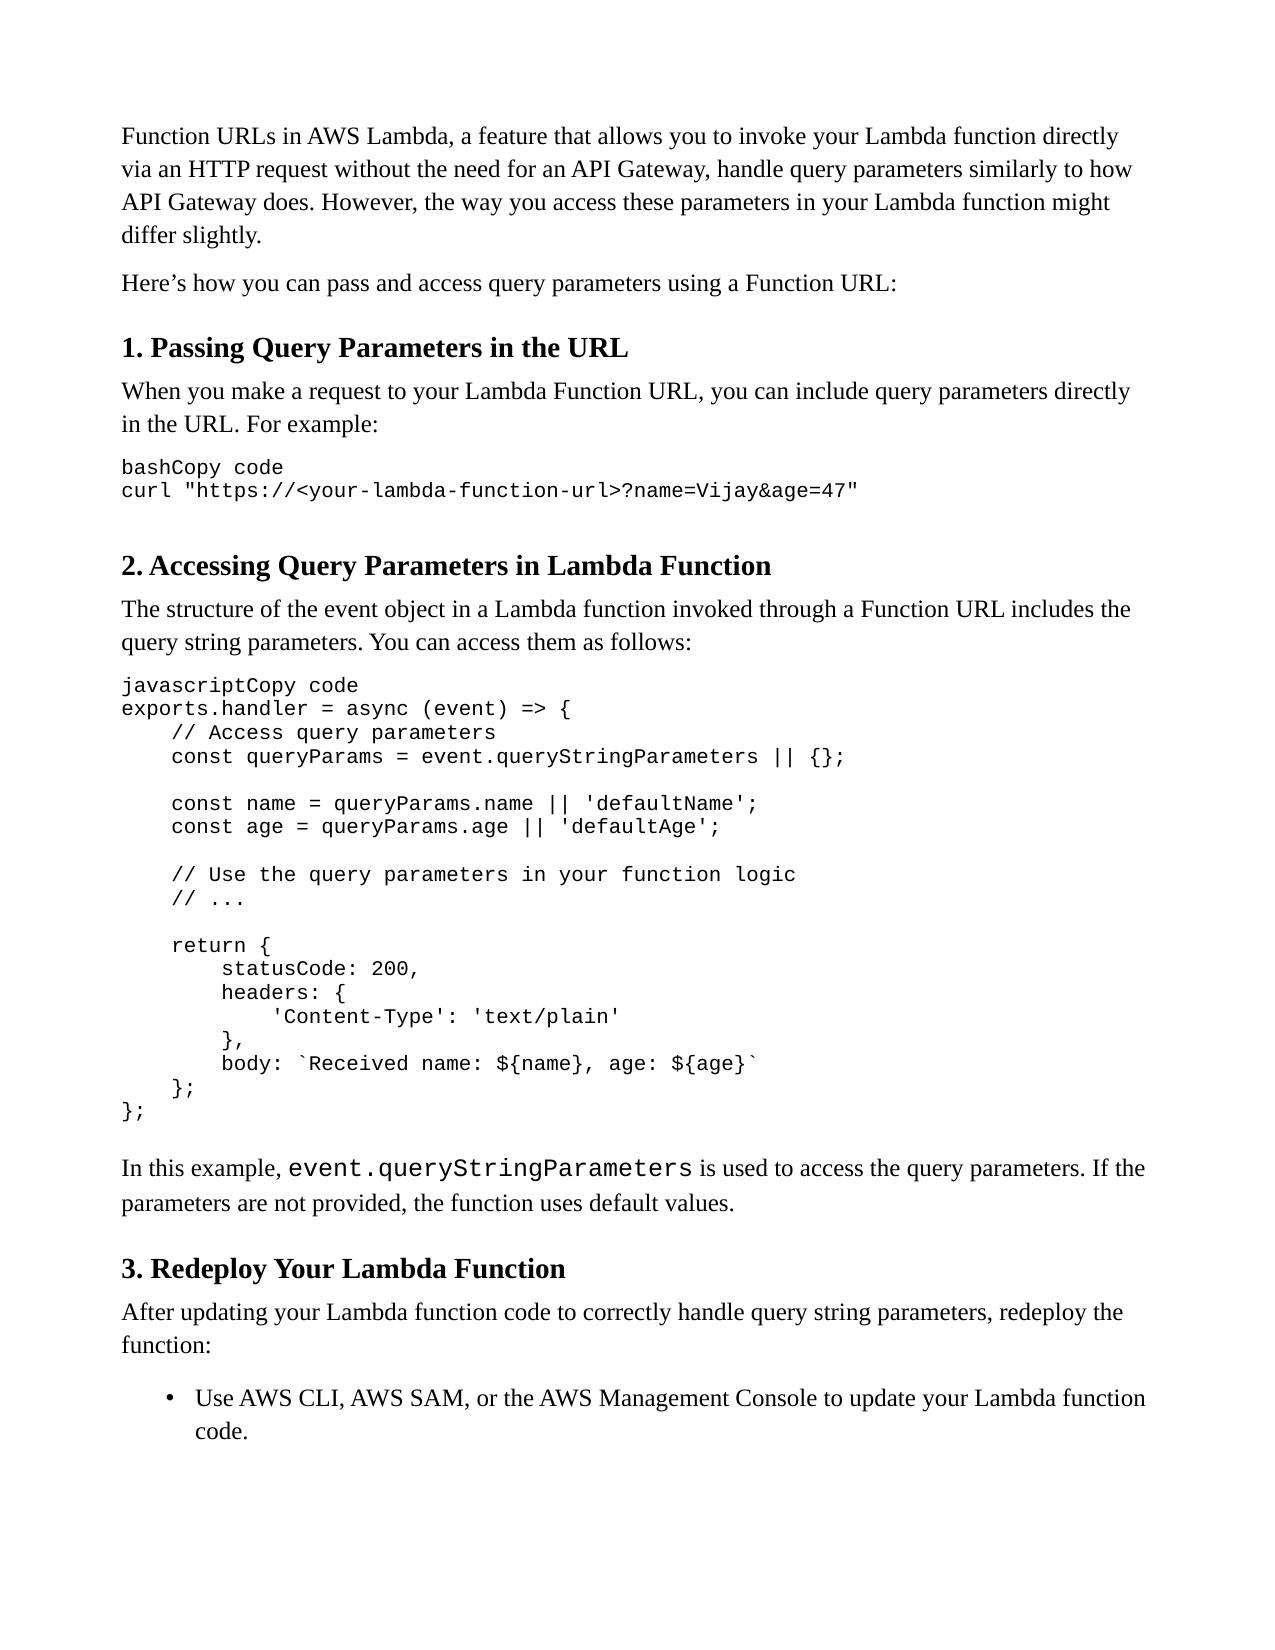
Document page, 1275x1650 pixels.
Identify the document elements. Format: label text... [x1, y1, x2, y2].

text }, [118, 1029, 1157, 1053]
list Use AWS CLI, AWS SAM, or the AWS Management Console to update your Lambda function code. [162, 1380, 1157, 1448]
text return { [118, 935, 1157, 958]
text exports.handler = async (event) => { [118, 698, 1157, 722]
text javascriptCopy code [118, 672, 1157, 698]
text bashCopy code [118, 454, 1157, 480]
text When you make a request to your Lambda Function URL, you can include query parameters directly in the URL. For example: [118, 373, 1157, 438]
text Here’s how you can pass and access query parameters using a Function URL: [118, 265, 1157, 297]
text After updating your Lambda function code to correctly handle query string parameters, redeploy the function: [118, 1294, 1157, 1362]
subtitle 2. Accessing Query Parameters in Lambda Function [118, 545, 1157, 582]
text The structure of the event object in a Lambda function invoked through a Function URL includes the query string parameters. You can access them as follows: [118, 591, 1157, 656]
text headers: { [118, 982, 1157, 1006]
text curl "https://<your-lambda-function-url>?name=Vijay&age=47" [118, 480, 1157, 504]
text const age = queryParams.age || 'defaultAge'; [118, 817, 1157, 840]
text In this example, event.queryStringParameters is used to access the query parameters. If the parameters are not provided, the function uses default values. [118, 1150, 1157, 1217]
text body: `Received name: ${name}, age: ${age}` [118, 1053, 1157, 1077]
text // Use the query parameters in your function logic [118, 864, 1157, 887]
text 'Content-Type': 'text/plain' [118, 1006, 1157, 1029]
text // Access query parameters [118, 722, 1157, 746]
subtitle 3. Redeploy Your Lambda Function [118, 1248, 1157, 1284]
text }; [118, 1077, 1157, 1100]
text statusCode: 200, [118, 958, 1157, 982]
subtitle 1. Passing Query Parameters in the URL [118, 327, 1157, 363]
text // ... [118, 887, 1157, 911]
text }; [118, 1100, 1157, 1124]
text const queryParams = event.queryStringParameters || {}; [118, 746, 1157, 769]
text const name = queryParams.name || 'defaultName'; [118, 793, 1157, 817]
text Function URLs in AWS Lambda, a feature that allows you to invoke your Lambda function directly via an HTTP request without the need for an API Gateway, handle query parameters similarly to how API Gateway does. However, the way you access these parameters in your Lambda function might differ slightly. [118, 118, 1157, 249]
